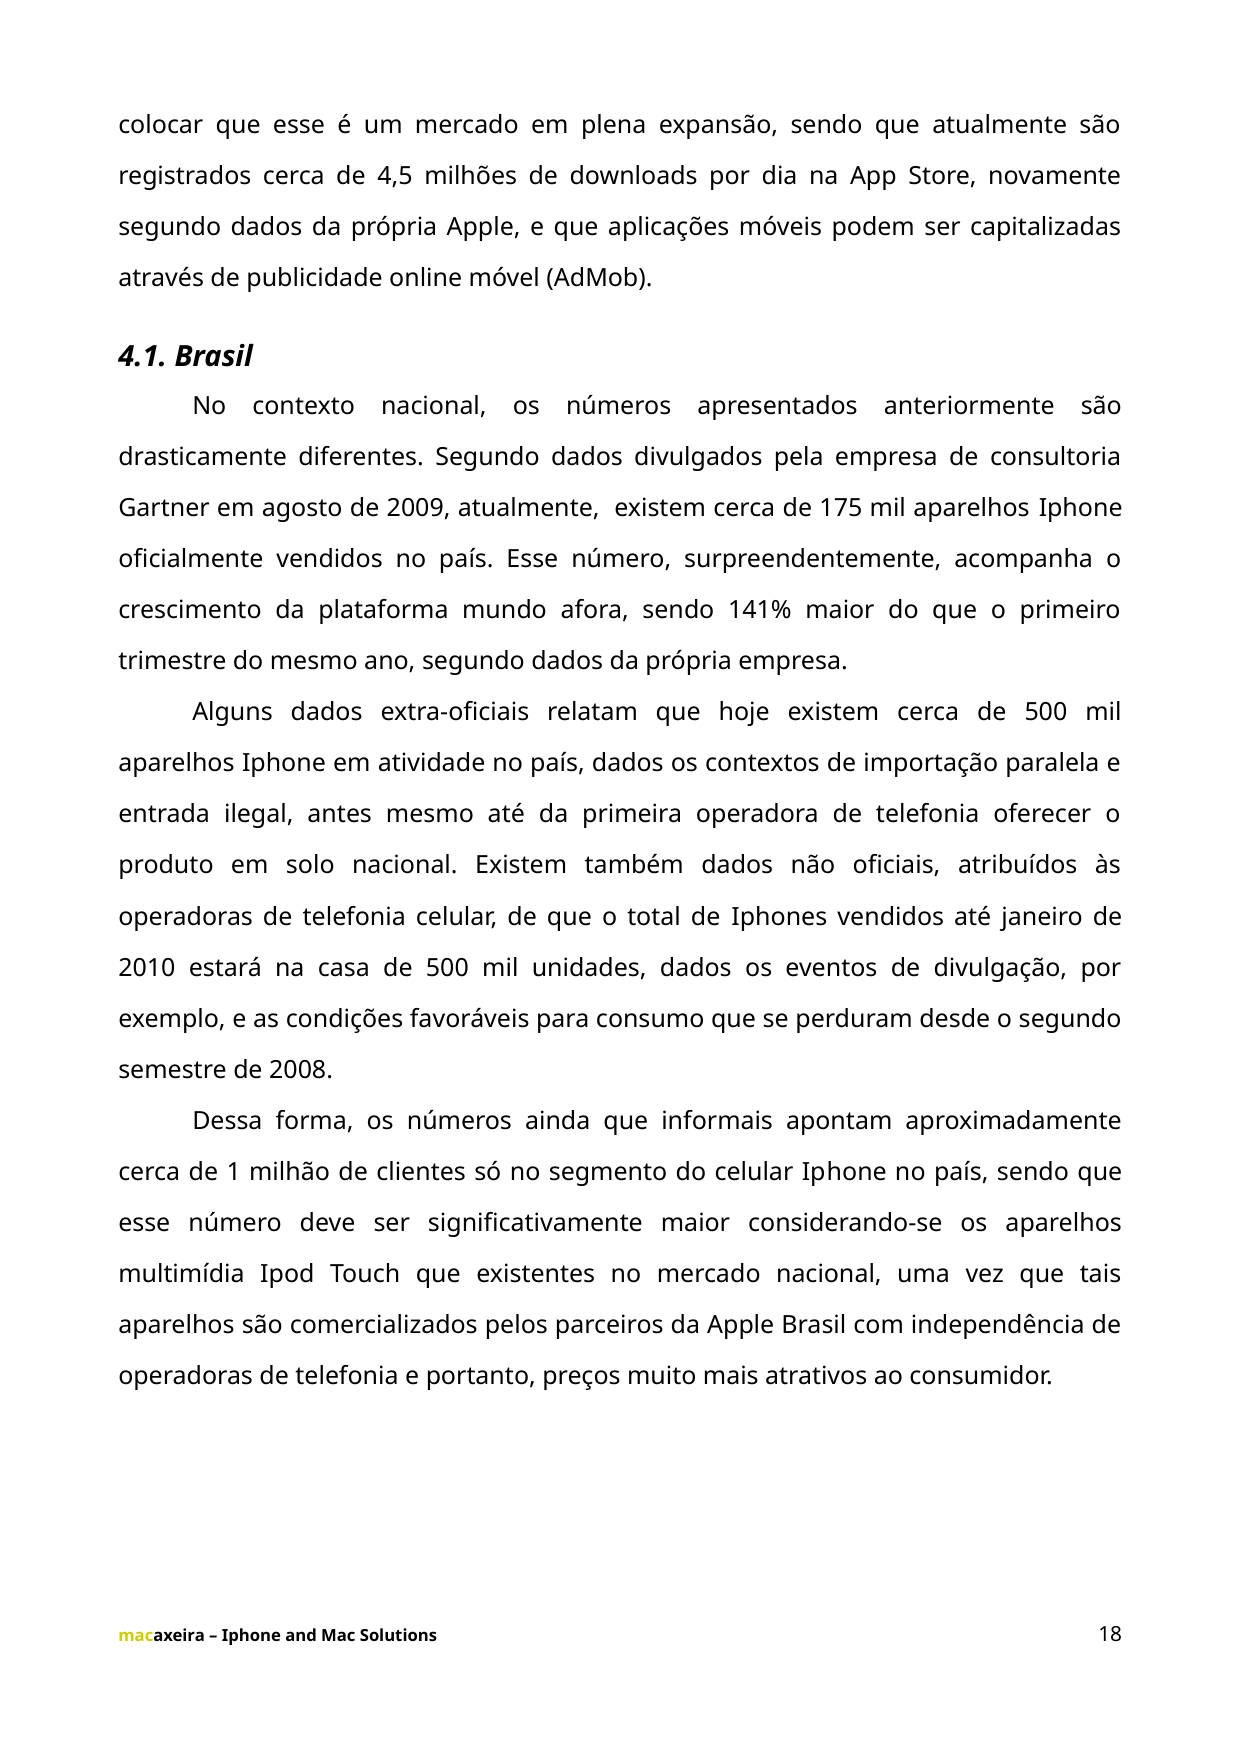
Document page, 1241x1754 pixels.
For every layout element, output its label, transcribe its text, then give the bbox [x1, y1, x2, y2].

text Dessa forma, os números ainda que informais apontam aproximadamente cerca de 1 milhão de clientes só no segmento do celular Iphone no país, sendo que esse número deve ser significativamente maior considerando-se os aparelhos multimídia Ipod Touch que existentes no mercado nacional, uma vez que tais aparelhos são comercializados pelos parceiros da Apple Brasil com independência de operadoras de telefonia e portanto, preços muito mais atrativos ao consumidor. [118, 1102, 1122, 1392]
text Alguns dados extra-oficiais relatam que hoje existem cerca de 500 mil aparelhos Iphone em atividade no país, dados os contextos de importação paralela e entrada ilegal, antes mesmo até da primeira operadora de telefonia oferecer o produto em solo nacional. Existem também dados não oficiais, atribuídos às operadoras de telefonia celular, de que o total de Iphones vendidos até janeiro de 2010 estará na casa de 500 mil unidades, dados os eventos de divulgação, por exemplo, e as condições favoráveis para consumo que se perduram desde o segundo semestre de 2008. [118, 694, 1122, 1085]
subtitle 4.1. Brasil [118, 336, 1122, 375]
text colocar que esse é um mercado em plena expansão, sendo que atualmente são registrados cerca de 4,5 milhões de downloads por dia na App Store, novamente segundo dados da própria Apple, e que aplicações móveis podem ser capitalizadas através de publicidade online móvel (AdMob). [118, 106, 1122, 294]
text No contexto nacional, os números apresentados anteriormente são drasticamente diferentes. Segundo dados divulgados pela empresa de consultoria Gartner em agosto de 2009, atualmente, existem cerca de 175 mil aparelhos Iphone oficialmente vendidos no país. Esse número, surpreendentemente, acompanha o crescimento da plataforma mundo afora, sendo 141% maior do que o primeiro trimestre do mesmo ano, segundo dados da própria empresa. [118, 388, 1122, 677]
